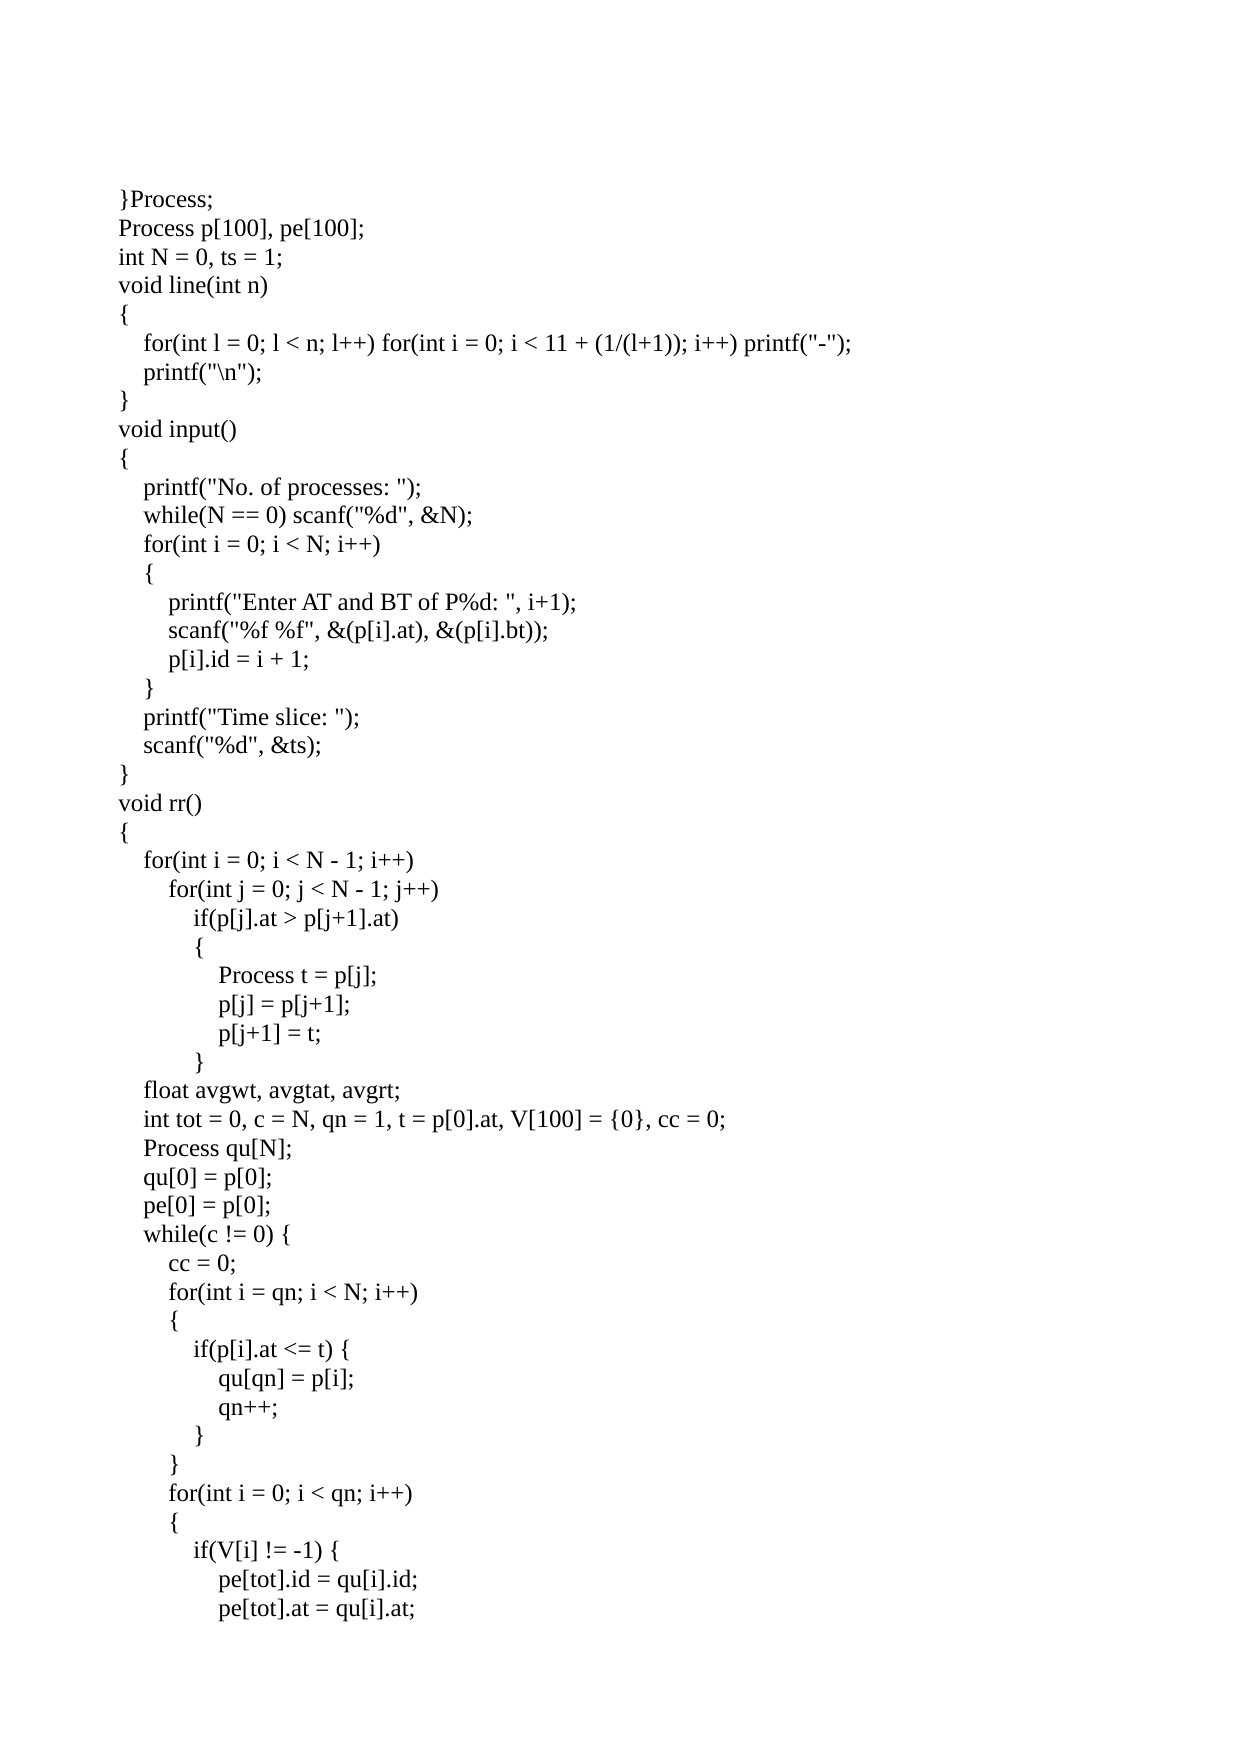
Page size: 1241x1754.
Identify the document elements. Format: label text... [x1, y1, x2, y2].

text pe[tot].at = qu[i].at; [118, 1593, 1122, 1622]
text if(V[i] != -1) { [118, 1536, 1122, 1564]
text if(p[j].at > p[j+1].at) [118, 903, 1122, 932]
text printf("Enter AT and BT of P%d: ", i+1); [118, 587, 1122, 616]
text qu[0] = p[0]; [118, 1162, 1122, 1191]
text Process p[100], pe[100]; [118, 213, 1122, 242]
text qn++; [118, 1392, 1122, 1421]
text pe[tot].id = qu[i].id; [118, 1564, 1122, 1593]
text qu[qn] = p[i]; [118, 1363, 1122, 1392]
text int N = 0, ts = 1; [118, 242, 1122, 271]
text for(int i = 0; i < N; i++) [118, 529, 1122, 558]
text } [118, 1449, 1122, 1478]
text printf("Time slice: "); [118, 702, 1122, 731]
text } [118, 386, 1122, 414]
text scanf("%f %f", &(p[i].at), &(p[i].bt)); [118, 616, 1122, 644]
text }Process; [118, 184, 1122, 213]
text p[i].id = i + 1; [118, 644, 1122, 673]
text { [118, 443, 1122, 472]
text cc = 0; [118, 1248, 1122, 1277]
text int tot = 0, c = N, qn = 1, t = p[0].at, V[100] = {0}, cc = 0; [118, 1104, 1122, 1133]
text { [118, 558, 1122, 587]
text p[j] = p[j+1]; [118, 989, 1122, 1018]
text { [118, 1507, 1122, 1536]
text for(int i = 0; i < N - 1; i++) [118, 846, 1122, 874]
text void line(int n) [118, 271, 1122, 299]
text } [118, 1047, 1122, 1076]
text { [118, 932, 1122, 961]
text printf("No. of processes: "); [118, 472, 1122, 501]
text for(int i = 0; i < qn; i++) [118, 1478, 1122, 1507]
text { [118, 1306, 1122, 1334]
text } [118, 1421, 1122, 1449]
text } [118, 673, 1122, 702]
text { [118, 817, 1122, 846]
text scanf("%d", &ts); [118, 731, 1122, 759]
text while(c != 0) { [118, 1219, 1122, 1248]
text float avgwt, avgtat, avgrt; [118, 1076, 1122, 1104]
text for(int i = qn; i < N; i++) [118, 1277, 1122, 1306]
text pe[0] = p[0]; [118, 1191, 1122, 1219]
text while(N == 0) scanf("%d", &N); [118, 501, 1122, 529]
text } [118, 759, 1122, 788]
text p[j+1] = t; [118, 1018, 1122, 1047]
text Process qu[N]; [118, 1133, 1122, 1162]
text printf("\n"); [118, 357, 1122, 386]
text if(p[i].at <= t) { [118, 1334, 1122, 1363]
text { [118, 299, 1122, 328]
text for(int j = 0; j < N - 1; j++) [118, 874, 1122, 903]
text void input() [118, 414, 1122, 443]
text void rr() [118, 788, 1122, 817]
text Process t = p[j]; [118, 961, 1122, 989]
text for(int l = 0; l < n; l++) for(int i = 0; i < 11 + (1/(l+1)); i++) printf("-"); [118, 328, 1122, 357]
